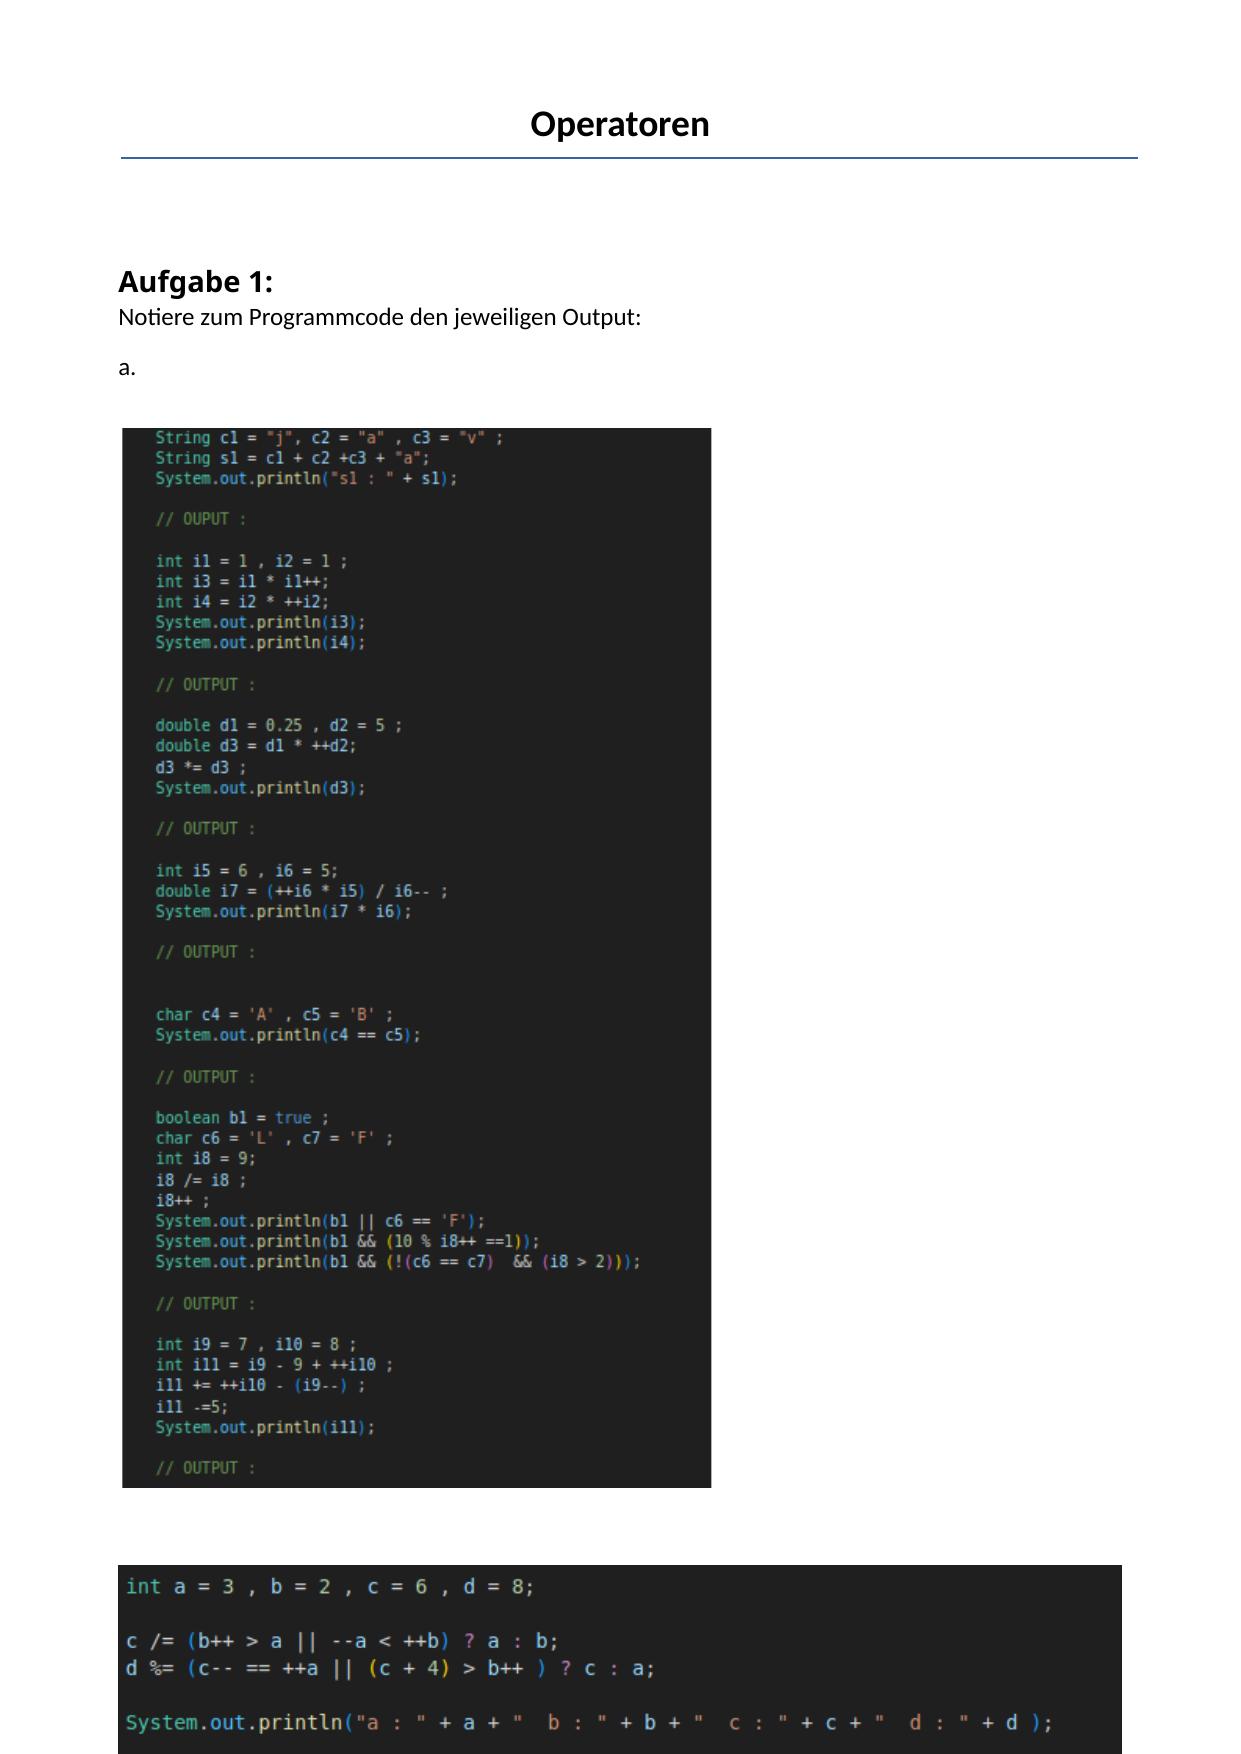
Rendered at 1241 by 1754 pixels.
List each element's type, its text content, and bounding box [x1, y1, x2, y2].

subtitle Operatoren [118, 100, 1122, 146]
text a. [118, 351, 1122, 381]
text Notiere zum Programmcode den jeweiligen Output: [118, 301, 1122, 332]
subtitle Aufgabe 1: [118, 262, 1122, 301]
